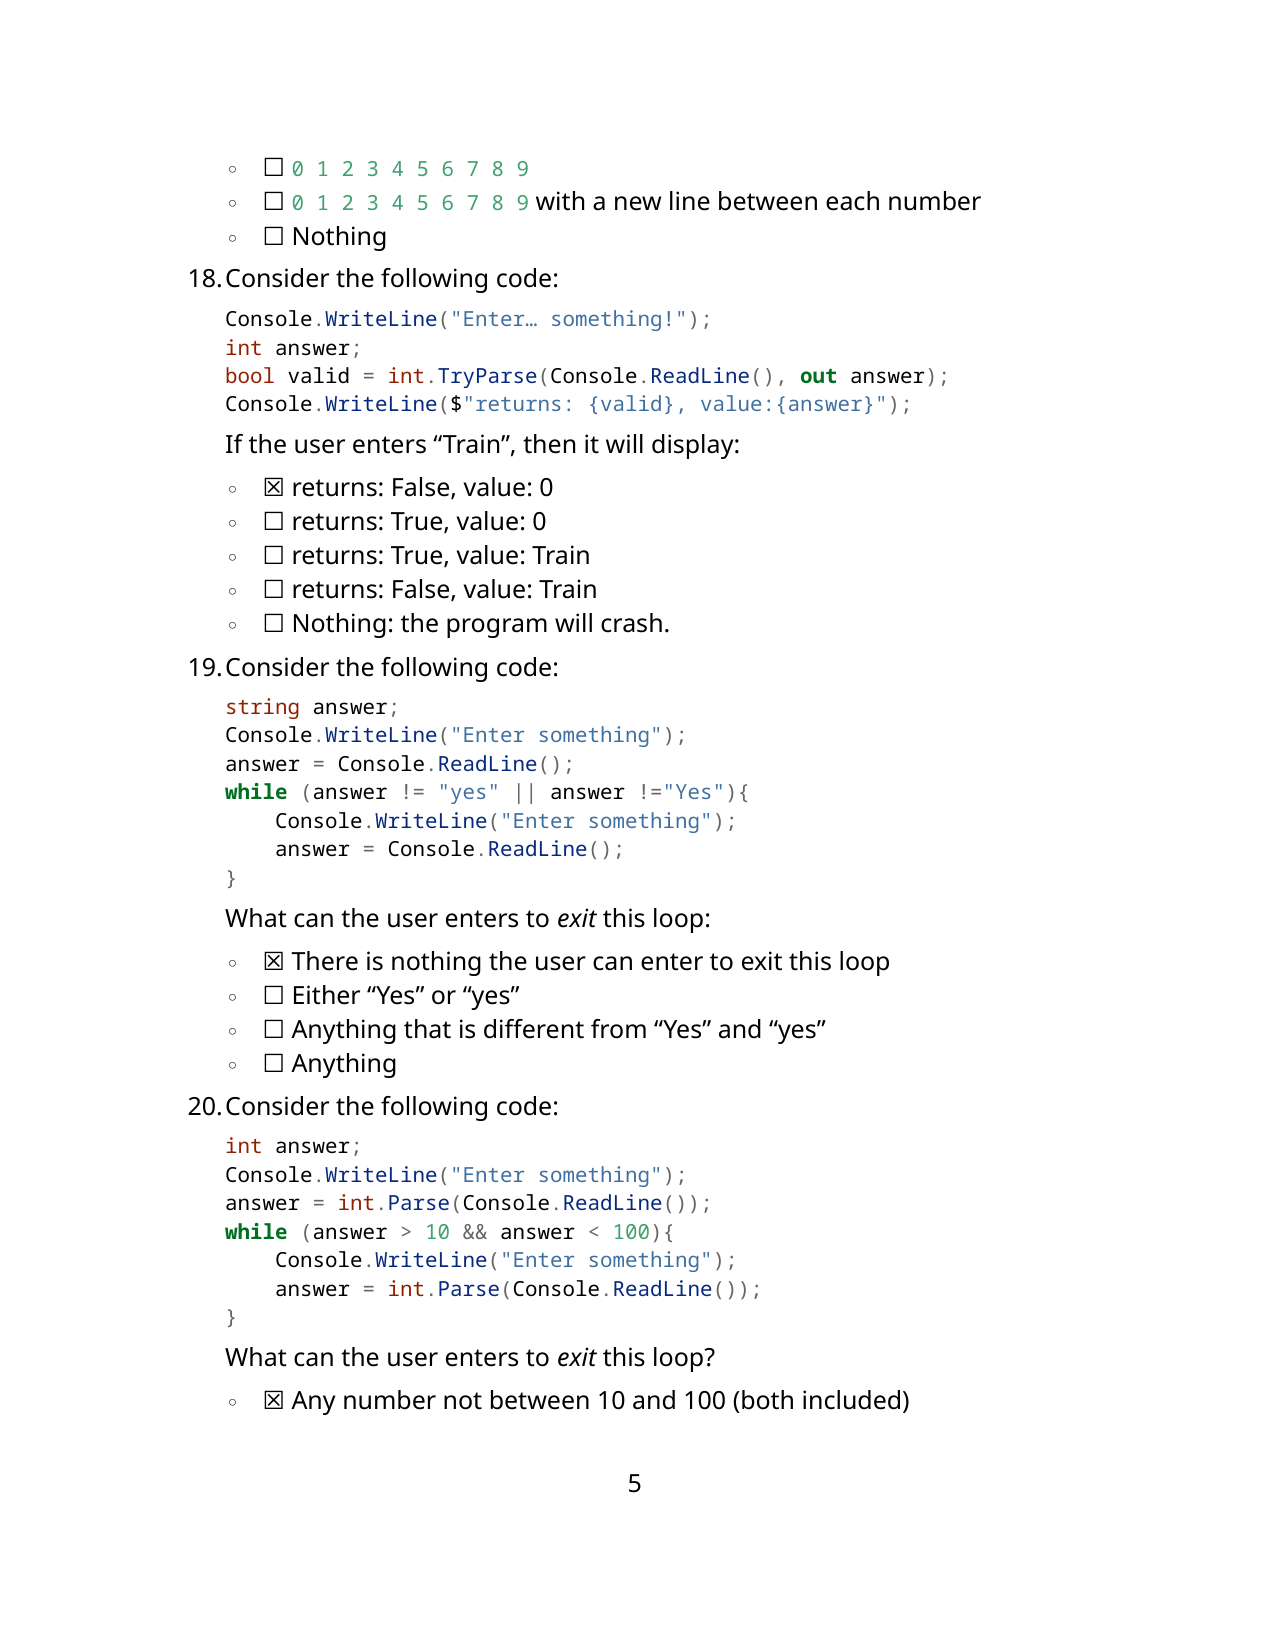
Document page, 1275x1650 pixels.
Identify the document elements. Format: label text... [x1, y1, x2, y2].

list answer = Console.ReadLine(); [187, 749, 1125, 777]
list If the user enters “Train”, then it will display: [187, 427, 1125, 461]
list Console.WriteLine("Enter something"); [187, 1245, 1125, 1274]
list while (answer > 10 && answer < 100){ [187, 1217, 1125, 1245]
list What can the user enters to exit this loop? [187, 1339, 1125, 1373]
list int answer; [187, 333, 1125, 361]
list Console.WriteLine("Enter something"); [187, 1160, 1125, 1188]
list bool valid = int.TryParse(Console.ReadLine(), out answer); [187, 361, 1125, 389]
list ☒ There is nothing the user can enter to exit this loop [225, 943, 1125, 977]
list int answer; [187, 1131, 1125, 1160]
list ☐ returns: False, value: Train [225, 572, 1125, 606]
list Consider the following code: [187, 261, 1125, 295]
list while (answer != "yes" || answer !="Yes"){ [187, 777, 1125, 806]
list answer = Console.ReadLine(); [187, 834, 1125, 863]
list ☐ Nothing [225, 218, 1125, 252]
list string answer; [187, 692, 1125, 721]
list ☐ Anything [225, 1045, 1125, 1079]
list Console.WriteLine("Enter something"); [187, 721, 1125, 749]
list Console.WriteLine($"returns: {valid}, value:{answer}"); [187, 389, 1125, 418]
list ☐ 0 1 2 3 4 5 6 7 8 9 with a new line between each number [225, 184, 1125, 218]
list Consider the following code: [187, 1088, 1125, 1122]
list Console.WriteLine("Enter… something!"); [187, 304, 1125, 333]
list ☒ returns: False, value: 0 [225, 470, 1125, 504]
list ☐ Anything that is different from “Yes” and “yes” [225, 1011, 1125, 1045]
list Consider the following code: [187, 649, 1125, 683]
list ☐ returns: True, value: 0 [225, 504, 1125, 538]
list } [187, 1302, 1125, 1331]
list } [187, 863, 1125, 891]
list answer = int.Parse(Console.ReadLine()); [187, 1188, 1125, 1217]
list ☒ Any number not between 10 and 100 (both included) [225, 1382, 1125, 1417]
list ☐ 0 1 2 3 4 5 6 7 8 9 [225, 150, 1125, 184]
list answer = int.Parse(Console.ReadLine()); [187, 1274, 1125, 1302]
list Console.WriteLine("Enter something"); [187, 806, 1125, 834]
list What can the user enters to exit this loop: [187, 900, 1125, 934]
list ☐ returns: True, value: Train [225, 538, 1125, 572]
list ☐ Either “Yes” or “yes” [225, 977, 1125, 1011]
list ☐ Nothing: the program will crash. [225, 606, 1125, 640]
